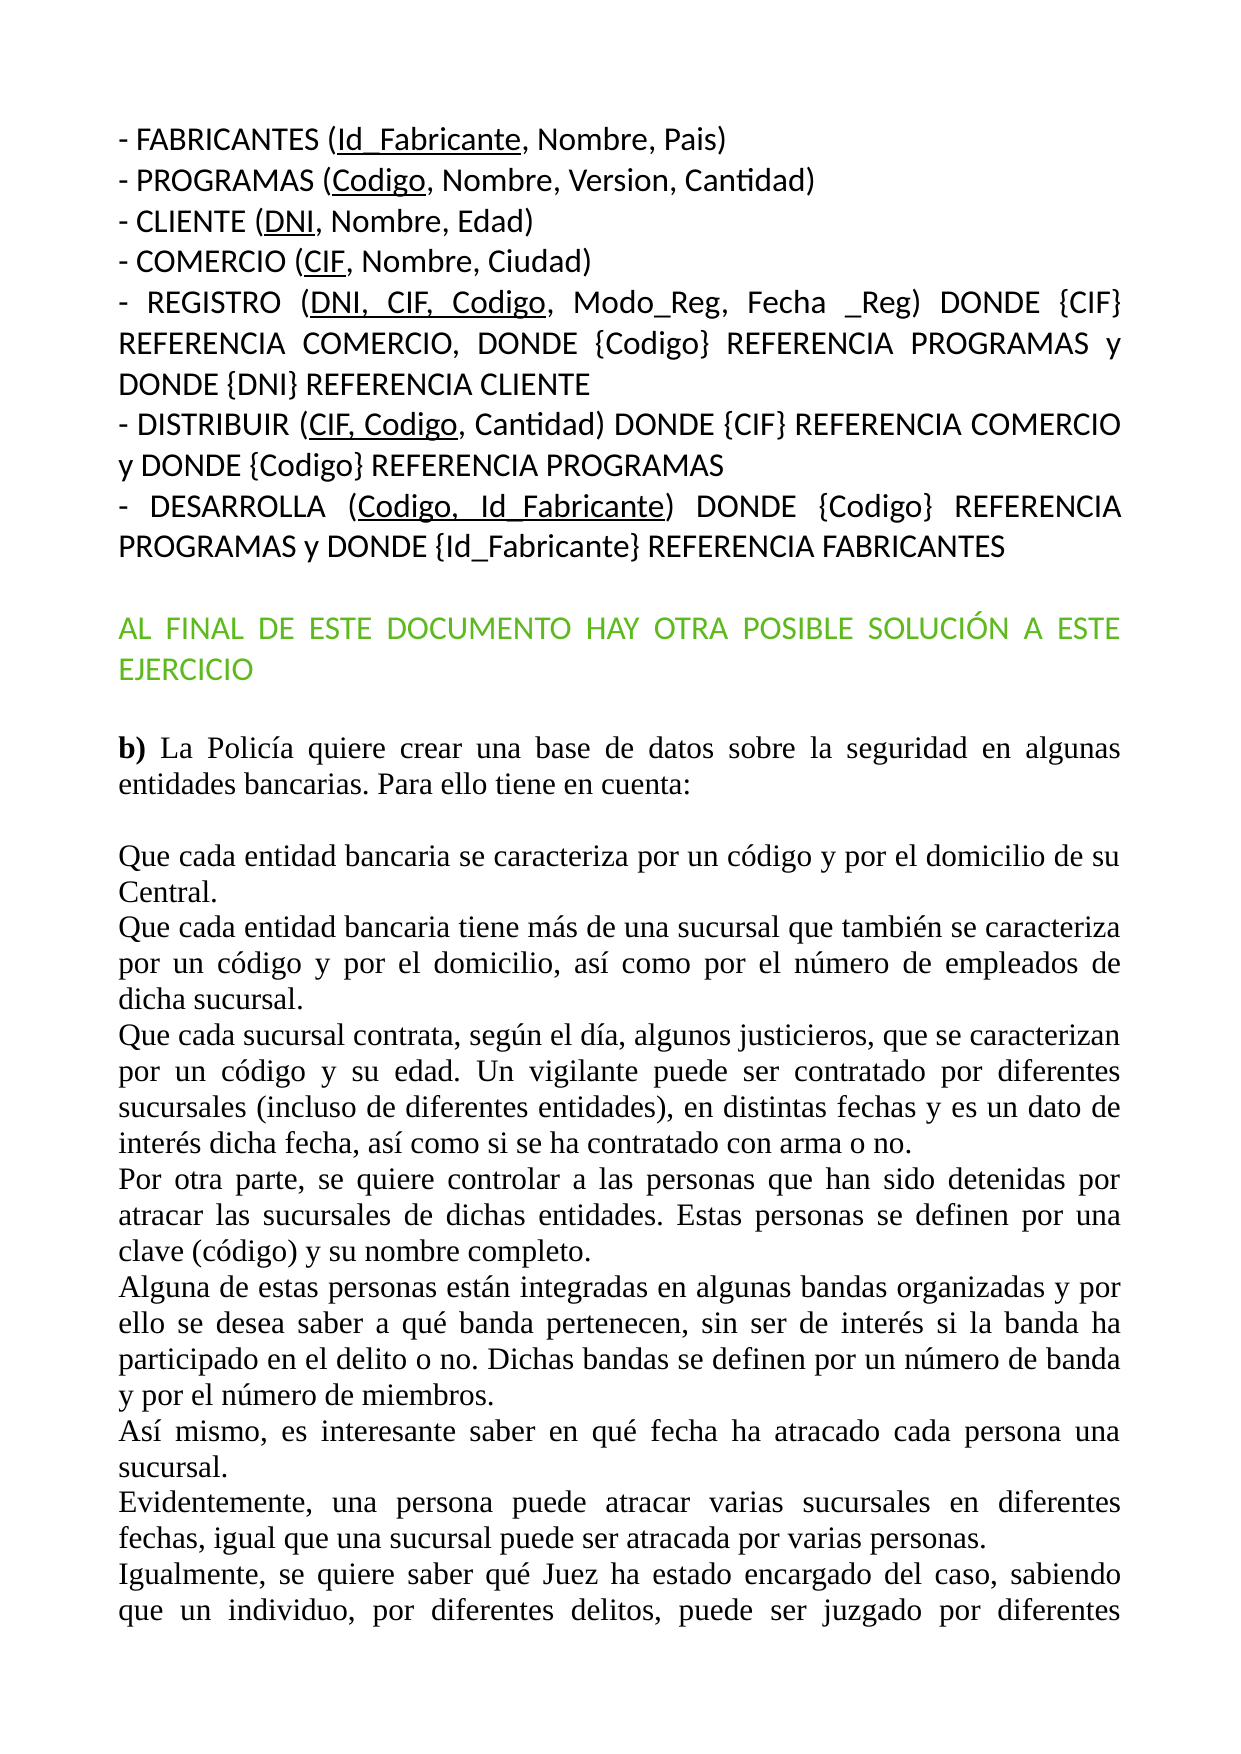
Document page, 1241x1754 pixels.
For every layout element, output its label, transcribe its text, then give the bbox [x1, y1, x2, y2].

text Por otra parte, se quiere controlar a las personas que han sido detenidas por atracar las sucursales de dichas entidades. Estas personas se definen por una clave (código) y su nombre completo. [118, 1160, 1122, 1268]
text - PROGRAMAS (Codigo, Nombre, Version, Cantidad) [118, 159, 1122, 199]
text Que cada entidad bancaria tiene más de una sucursal que también se caracteriza por un código y por el domicilio, así como por el número de empleados de dicha sucursal. [118, 909, 1122, 1017]
text Que cada sucursal contrata, según el día, algunos justicieros, que se caracterizan por un código y su edad. Un vigilante puede ser contratado por diferentes sucursales (incluso de diferentes entidades), en distintas fechas y es un dato de interés dicha fecha, así como si se ha contratado con arma o no. [118, 1017, 1122, 1160]
text - FABRICANTES (Id_Fabricante, Nombre, Pais) [118, 118, 1122, 159]
text Que cada entidad bancaria se caracteriza por un código y por el domicilio de su Central. [118, 837, 1122, 909]
text - COMERCIO (CIF, Nombre, Ciudad) [118, 240, 1122, 281]
text - CLIENTE (DNI, Nombre, Edad) [118, 199, 1122, 240]
text Así mismo, es interesante saber en qué fecha ha atracado cada persona una sucursal. [118, 1412, 1122, 1484]
text Evidentemente, una persona puede atracar varias sucursales en diferentes fechas, igual que una sucursal puede ser atracada por varias personas. [118, 1484, 1122, 1556]
text Alguna de estas personas están integradas en algunas bandas organizadas y por ello se desea saber a qué banda pertenecen, sin ser de interés si la banda ha participado en el delito o no. Dichas bandas se definen por un número de banda y por el número de miembros. [118, 1268, 1122, 1412]
text - REGISTRO (DNI, CIF, Codigo, Modo_Reg, Fecha _Reg) DONDE {CIF} REFERENCIA COMERCIO, DONDE {Codigo} REFERENCIA PROGRAMAS y DONDE {DNI} REFERENCIA CLIENTE [118, 281, 1122, 403]
text b) La Policía quiere crear una base de datos sobre la seguridad en algunas entidades bancarias. Para ello tiene en cuenta: [118, 729, 1122, 801]
text AL FINAL DE ESTE DOCUMENTO HAY OTRA POSIBLE SOLUCIÓN A ESTE EJERCICIO [118, 607, 1122, 688]
text - DESARROLLA (Codigo, Id_Fabricante) DONDE {Codigo} REFERENCIA PROGRAMAS y DONDE {Id_Fabricante} REFERENCIA FABRICANTES [118, 485, 1122, 566]
text Igualmente, se quiere saber qué Juez ha estado encargado del caso, sabiendo que un individuo, por diferentes delitos, puede ser juzgado por diferentes [118, 1556, 1122, 1627]
text - DISTRIBUIR (CIF, Codigo, Cantidad) DONDE {CIF} REFERENCIA COMERCIO y DONDE {Codigo} REFERENCIA PROGRAMAS [118, 403, 1122, 485]
